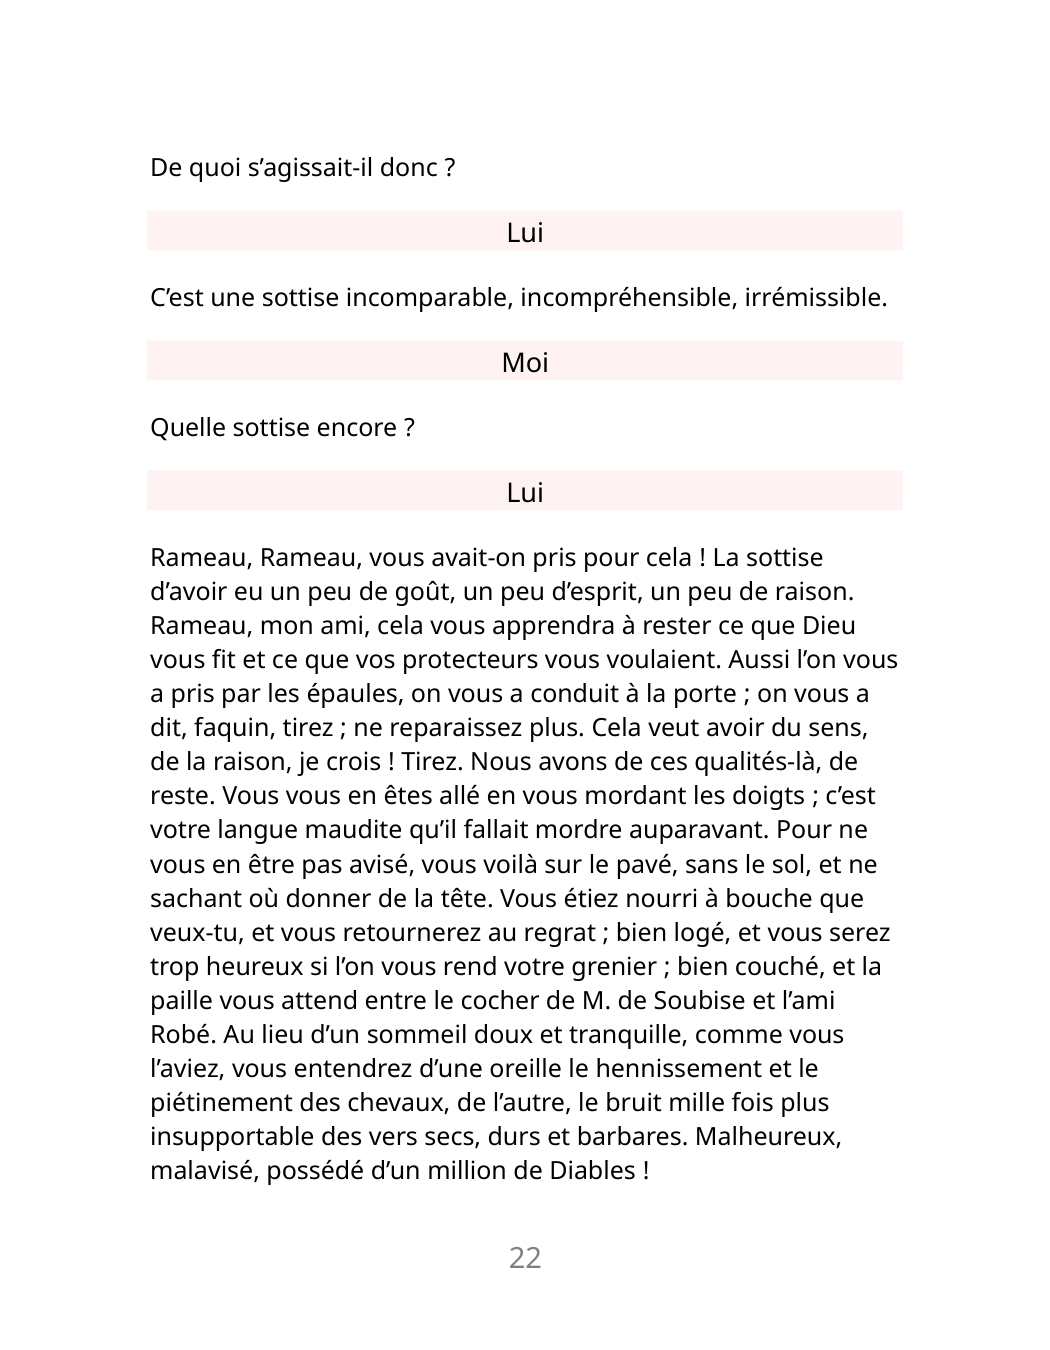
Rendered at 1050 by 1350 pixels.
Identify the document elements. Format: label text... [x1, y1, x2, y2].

text Rameau, Rameau, vous avait-on pris pour cela ! La sottise d’avoir eu un peu de goût, un peu d’esprit, un peu de raison. Rameau, mon ami, cela vous apprendra à rester ce que Dieu vous fit et ce que vos protecteurs vous voulaient. Aussi l’on vous a pris par les épaules, on vous a conduit à la porte ; on vous a dit, faquin, tirez ; ne reparaissez plus. Cela veut avoir du sens, de la raison, je crois ! Tirez. Nous avons de ces qualités-là, de reste. Vous vous en êtes allé en vous mordant les doigts ; c’est votre langue maudite qu’il fallait mordre auparavant. Pour ne vous en être pas avisé, vous voilà sur le pavé, sans le sol, et ne sachant où donner de la tête. Vous étiez nourri à bouche que veux-tu, et vous retournerez au regrat ; bien logé, et vous serez trop heureux si l’on vous rend votre grenier ; bien couché, et la paille vous attend entre le cocher de M. de Soubise et l’ami Robé. Au lieu d’un sommeil doux et tranquille, comme vous l’aviez, vous entendrez d’une oreille le hennissement et le piétinement des chevaux, de l’autre, le bruit mille fois plus insupportable des vers secs, durs et barbares. Malheureux, malavisé, possédé d’un million de Diables ! [150, 540, 900, 1187]
text De quoi s’agissait-il donc ? [150, 150, 900, 184]
text Moi [147, 341, 903, 380]
text Quelle sottise encore ? [150, 410, 900, 444]
text Lui [147, 470, 903, 510]
text Lui [147, 211, 903, 250]
text C’est une sottise incomparable, incompréhensible, irrémissible. [150, 280, 900, 314]
